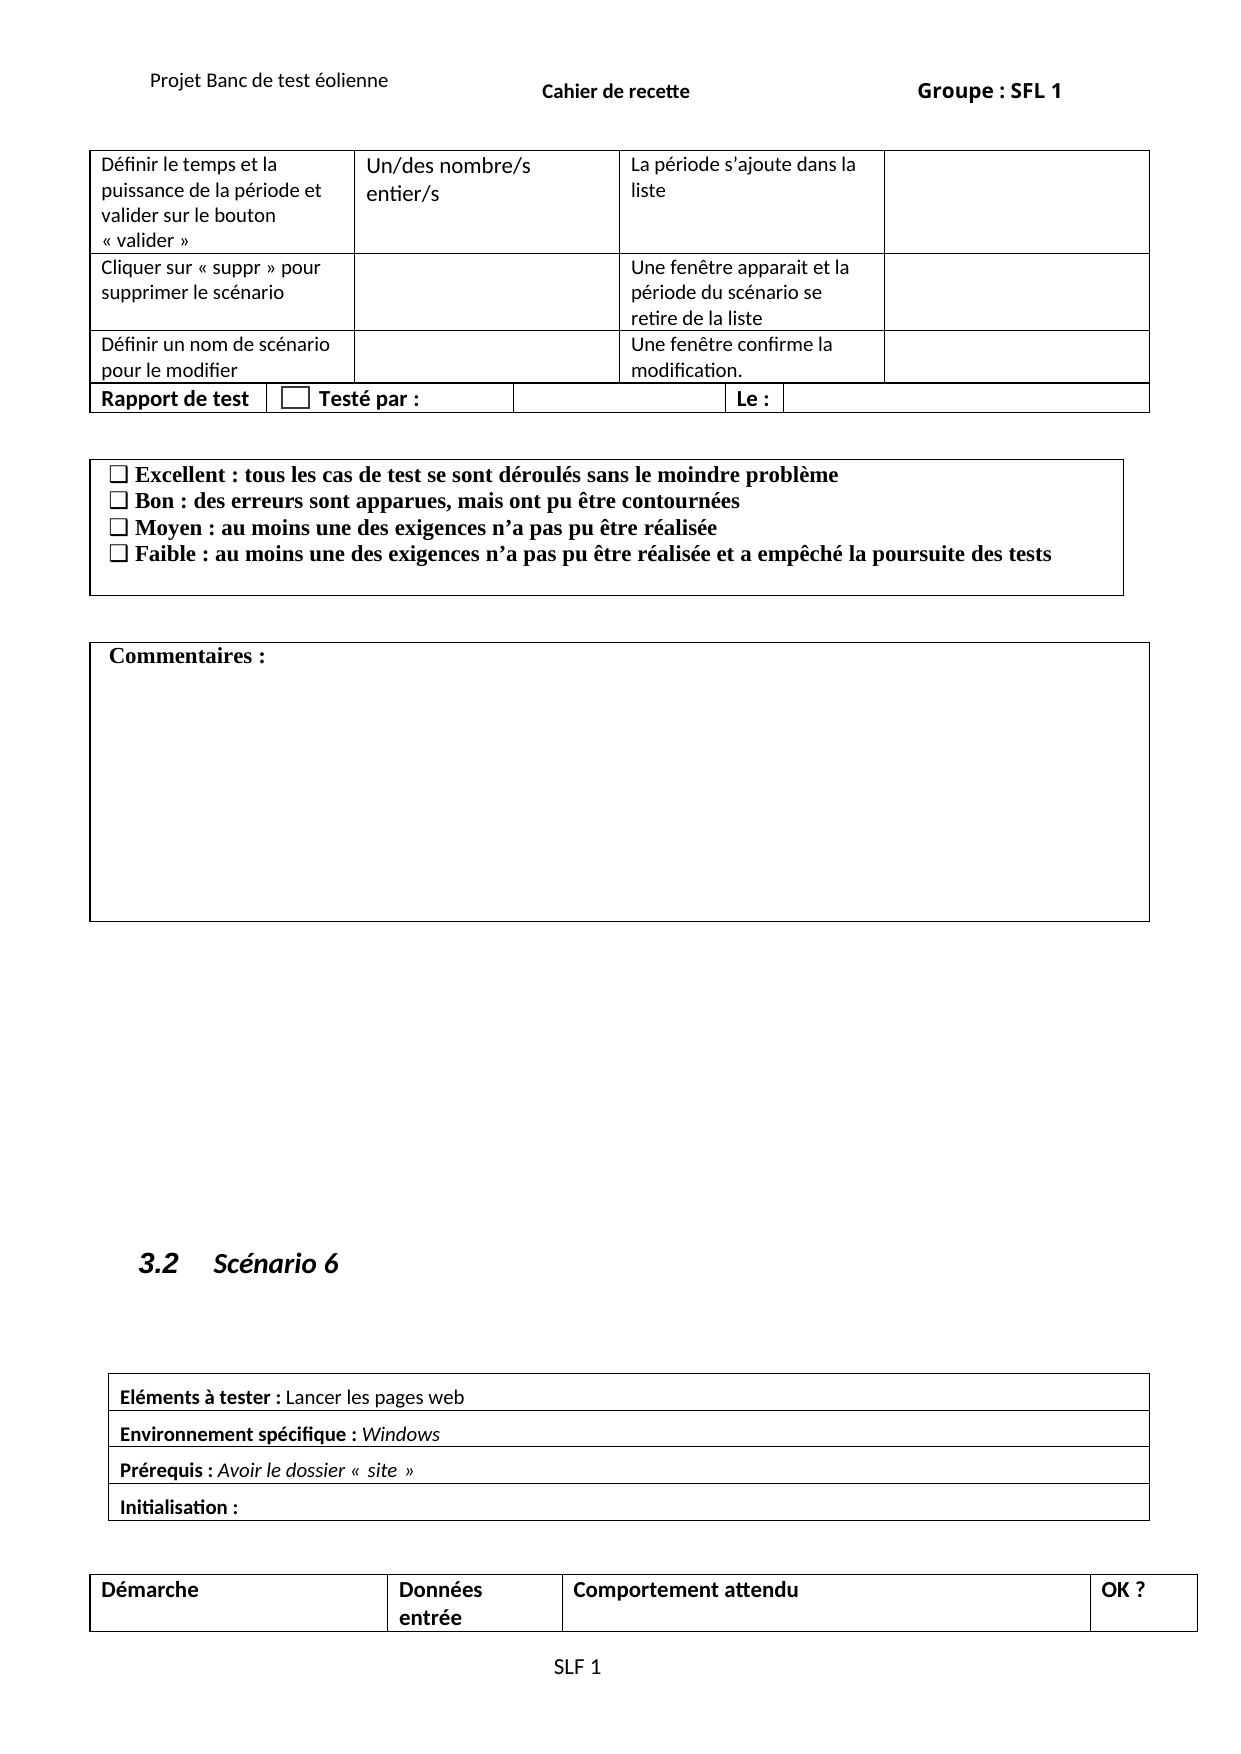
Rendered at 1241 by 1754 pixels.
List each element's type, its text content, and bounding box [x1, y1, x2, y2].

table_header Données entrée [388, 1575, 562, 1631]
table_cell Définir le temps et la puissance de la période et valider sur le bouton « valider » [91, 151, 354, 253]
table_cell [885, 254, 1149, 330]
table_cell [355, 254, 619, 330]
table_header Commentaires : [91, 643, 1149, 921]
table_cell Un/des nombre/s entier/s [355, 151, 619, 253]
table_header Eléments à tester : Lancer les pages web [109, 1374, 1149, 1409]
table_cell [885, 331, 1149, 382]
table_cell Définir un nom de scénario pour le modifier [91, 331, 354, 382]
table_header Excellent : tous les cas de test se sont déroulés sans le moindre problème Bon : des erreurs sont apparues, mais ont pu être contournées Moyen : au moins une des exigences n’a pas pu être réalisée Faible : au moins une des exigences n’a pas pu être réalisée et a empêché la poursuite des tests [91, 460, 1123, 595]
table_header Le : [726, 384, 783, 412]
table_cell Une fenêtre apparait et la période du scénario se retire de la liste [620, 254, 884, 330]
table_cell Environnement spécifique : Windows [109, 1411, 1149, 1446]
table_cell Cliquer sur « suppr » pour supprimer le scénario [91, 254, 354, 330]
table_cell Une fenêtre confirme la modification. [620, 331, 884, 382]
table_cell La période s’ajoute dans la liste [620, 151, 884, 253]
table_header OK ? [1091, 1575, 1197, 1631]
table_header Testé par : [267, 384, 513, 412]
table_header [784, 384, 1149, 412]
table_cell [885, 151, 1149, 253]
list Scénario 6 [138, 1245, 1150, 1281]
table_cell [355, 331, 619, 382]
table_cell Initialisation : [109, 1484, 1149, 1519]
table_header [514, 384, 725, 412]
table_cell Prérequis : Avoir le dossier « site » [109, 1447, 1149, 1483]
table_header Comportement attendu [563, 1575, 1090, 1631]
table_header Rapport de test [91, 384, 266, 412]
table_header Démarche [91, 1575, 387, 1631]
